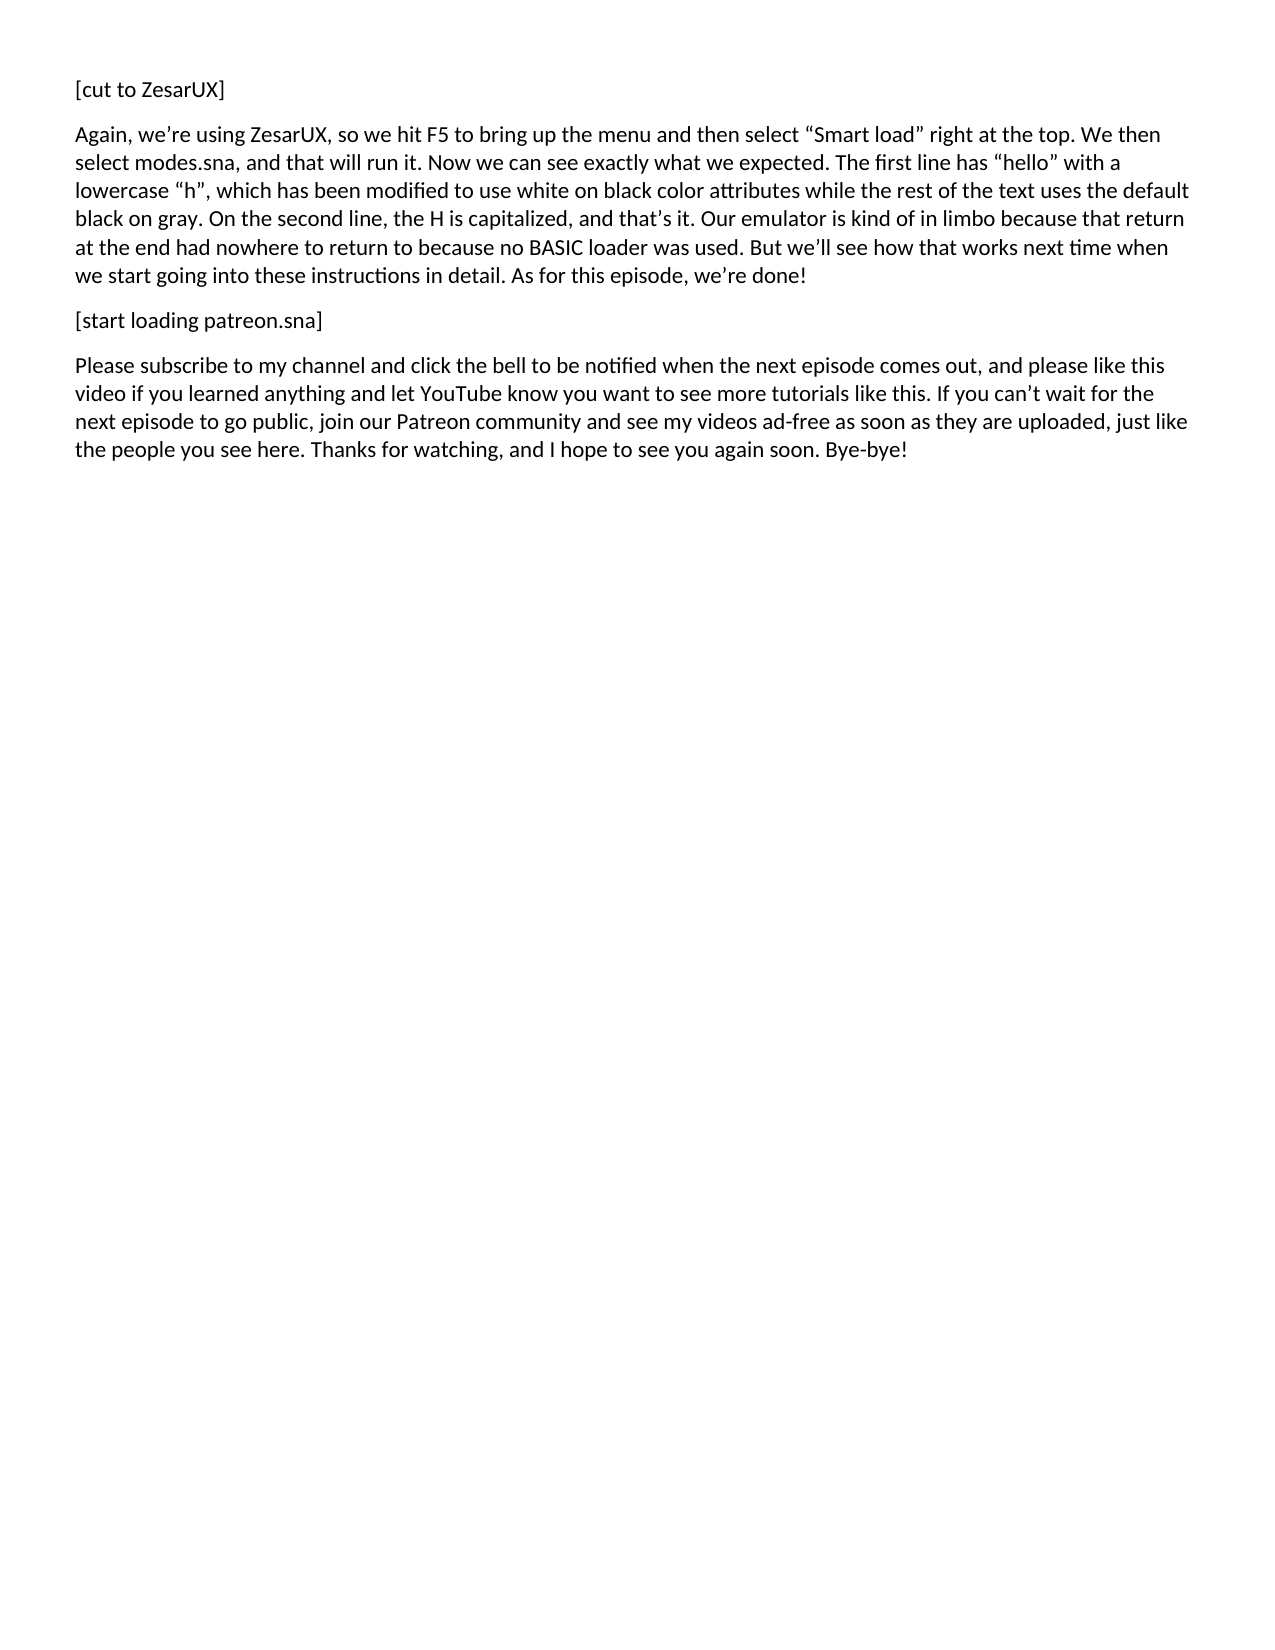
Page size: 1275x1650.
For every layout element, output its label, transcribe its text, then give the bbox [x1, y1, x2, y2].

text Again, we’re using ZesarUX, so we hit F5 to bring up the menu and then select “Smart load” right at the top. We then select modes.sna, and that will run it. Now we can see exactly what we expected. The first line has “hello” with a lowercase “h”, which has been modified to use white on black color attributes while the rest of the text uses the default black on gray. On the second line, the H is capitalized, and that’s it. Our emulator is kind of in limbo because that return at the end had nowhere to return to because no BASIC loader was used. But we’ll see how that works next time when we start going into these instructions in detail. As for this episode, we’re done! [75, 120, 1200, 289]
text Please subscribe to my channel and click the bell to be notified when the next episode comes out, and please like this video if you learned anything and let YouTube know you want to see more tutorials like this. If you can’t wait for the next episode to go public, join our Patreon community and see my videos ad-free as soon as they are uploaded, just like the people you see here. Thanks for watching, and I hope to see you again soon. Bye-bye! [75, 351, 1200, 463]
text [cut to ZesarUX] [75, 75, 1200, 103]
text [start loading patreon.sna] [75, 306, 1200, 334]
